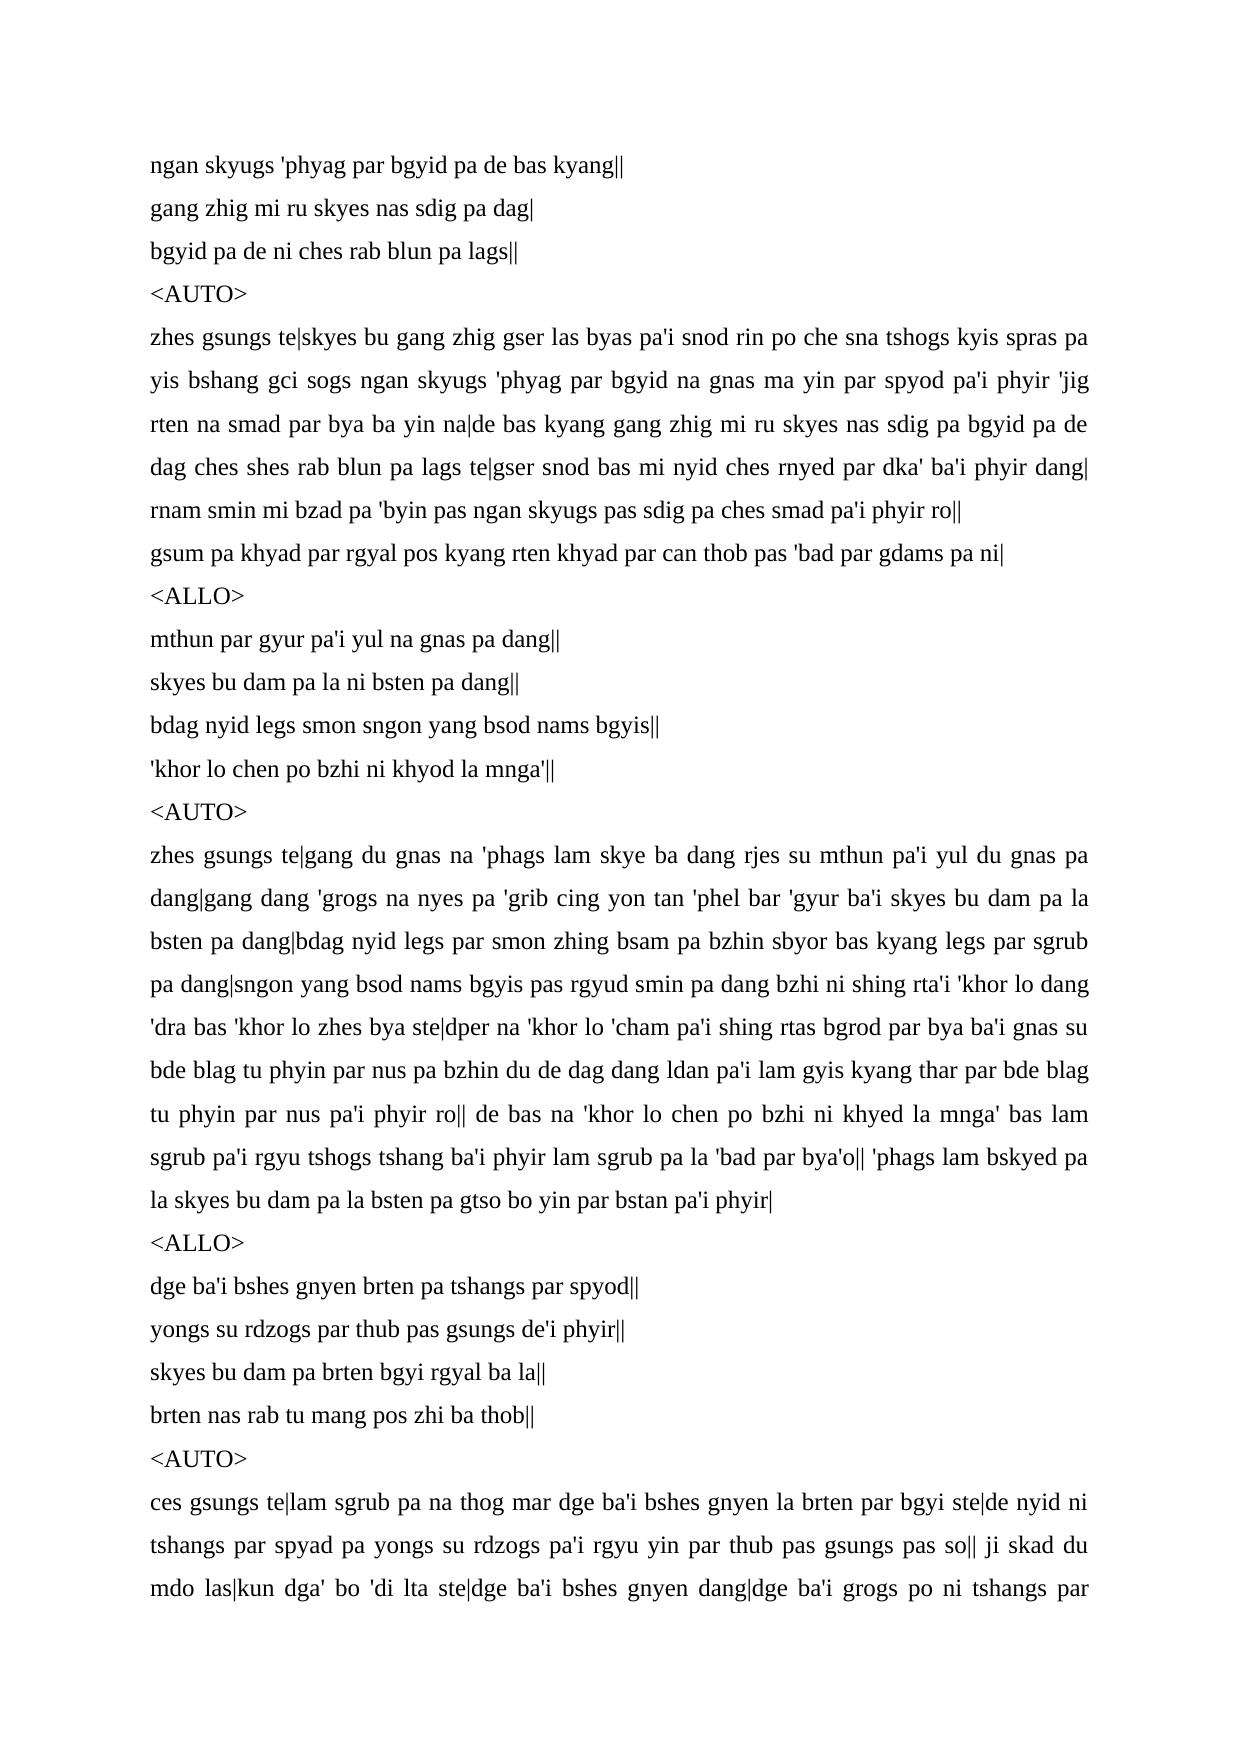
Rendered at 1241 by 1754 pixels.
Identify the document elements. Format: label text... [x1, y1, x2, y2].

text gang zhig mi ru skyes nas sdig pa dag| [150, 193, 1090, 222]
text zhes gsungs te|gang du gnas na 'phags lam skye ba dang rjes su mthun pa'i yul du gnas pa dang|gang dang 'grogs na nyes pa 'grib cing yon tan 'phel bar 'gyur ba'i skyes bu dam pa la bsten pa dang|bdag nyid legs par smon zhing bsam pa bzhin sbyor bas kyang legs par sgrub pa dang|sngon yang bsod nams bgyis pas rgyud smin pa dang bzhi ni shing rta'i 'khor lo dang 'dra bas 'khor lo zhes bya ste|dper na 'khor lo 'cham pa'i shing rtas bgrod par bya ba'i gnas su bde blag tu phyin par nus pa bzhin du de dag dang ldan pa'i lam gyis kyang thar par bde blag tu phyin par nus pa'i phyir ro|| de bas na 'khor lo chen po bzhi ni khyed la mnga' bas lam sgrub pa'i rgyu tshogs tshang ba'i phyir lam sgrub pa la 'bad par bya'o|| 'phags lam bskyed pa la skyes bu dam pa la bsten pa gtso bo yin par bstan pa'i phyir| [150, 840, 1090, 1214]
text <AUTO> [150, 1444, 1090, 1472]
text <ALLO> [150, 1228, 1090, 1257]
text skyes bu dam pa la ni bsten pa dang|| [150, 667, 1090, 696]
text brten nas rab tu mang pos zhi ba thob|| [150, 1401, 1090, 1429]
text dge ba'i bshes gnyen brten pa tshangs par spyod|| [150, 1271, 1090, 1300]
text ces gsungs te|lam sgrub pa na thog mar dge ba'i bshes gnyen la brten par bgyi ste|de nyid ni tshangs par spyad pa yongs su rdzogs pa'i rgyu yin par thub pas gsungs pas so|| ji skad du mdo las|kun dga' bo 'di lta ste|dge ba'i bshes gnyen dang|dge ba'i grogs po ni tshangs par [150, 1487, 1090, 1602]
text <AUTO> [150, 279, 1090, 308]
text skyes bu dam pa brten bgyi rgyal ba la|| [150, 1357, 1090, 1386]
text bgyid pa de ni ches rab blun pa lags|| [150, 236, 1090, 265]
text mthun par gyur pa'i yul na gnas pa dang|| [150, 624, 1090, 653]
text yongs su rdzogs par thub pas gsungs de'i phyir|| [150, 1314, 1090, 1343]
text gsum pa khyad par rgyal pos kyang rten khyad par can thob pas 'bad par gdams pa ni| [150, 538, 1090, 567]
text <ALLO> [150, 581, 1090, 610]
text zhes gsungs te|skyes bu gang zhig gser las byas pa'i snod rin po che sna tshogs kyis spras pa yis bshang gci sogs ngan skyugs 'phyag par bgyid na gnas ma yin par spyod pa'i phyir 'jig rten na smad par bya ba yin na|de bas kyang gang zhig mi ru skyes nas sdig pa bgyid pa de dag ches shes rab blun pa lags te|gser snod bas mi nyid ches rnyed par dka' ba'i phyir dang|rnam smin mi bzad pa 'byin pas ngan skyugs pas sdig pa ches smad pa'i phyir ro|| [150, 322, 1090, 524]
text <AUTO> [150, 797, 1090, 826]
text 'khor lo chen po bzhi ni khyod la mnga'|| [150, 754, 1090, 782]
text bdag nyid legs smon sngon yang bsod nams bgyis|| [150, 711, 1090, 739]
text ngan skyugs 'phyag par bgyid pa de bas kyang|| [150, 150, 1090, 179]
